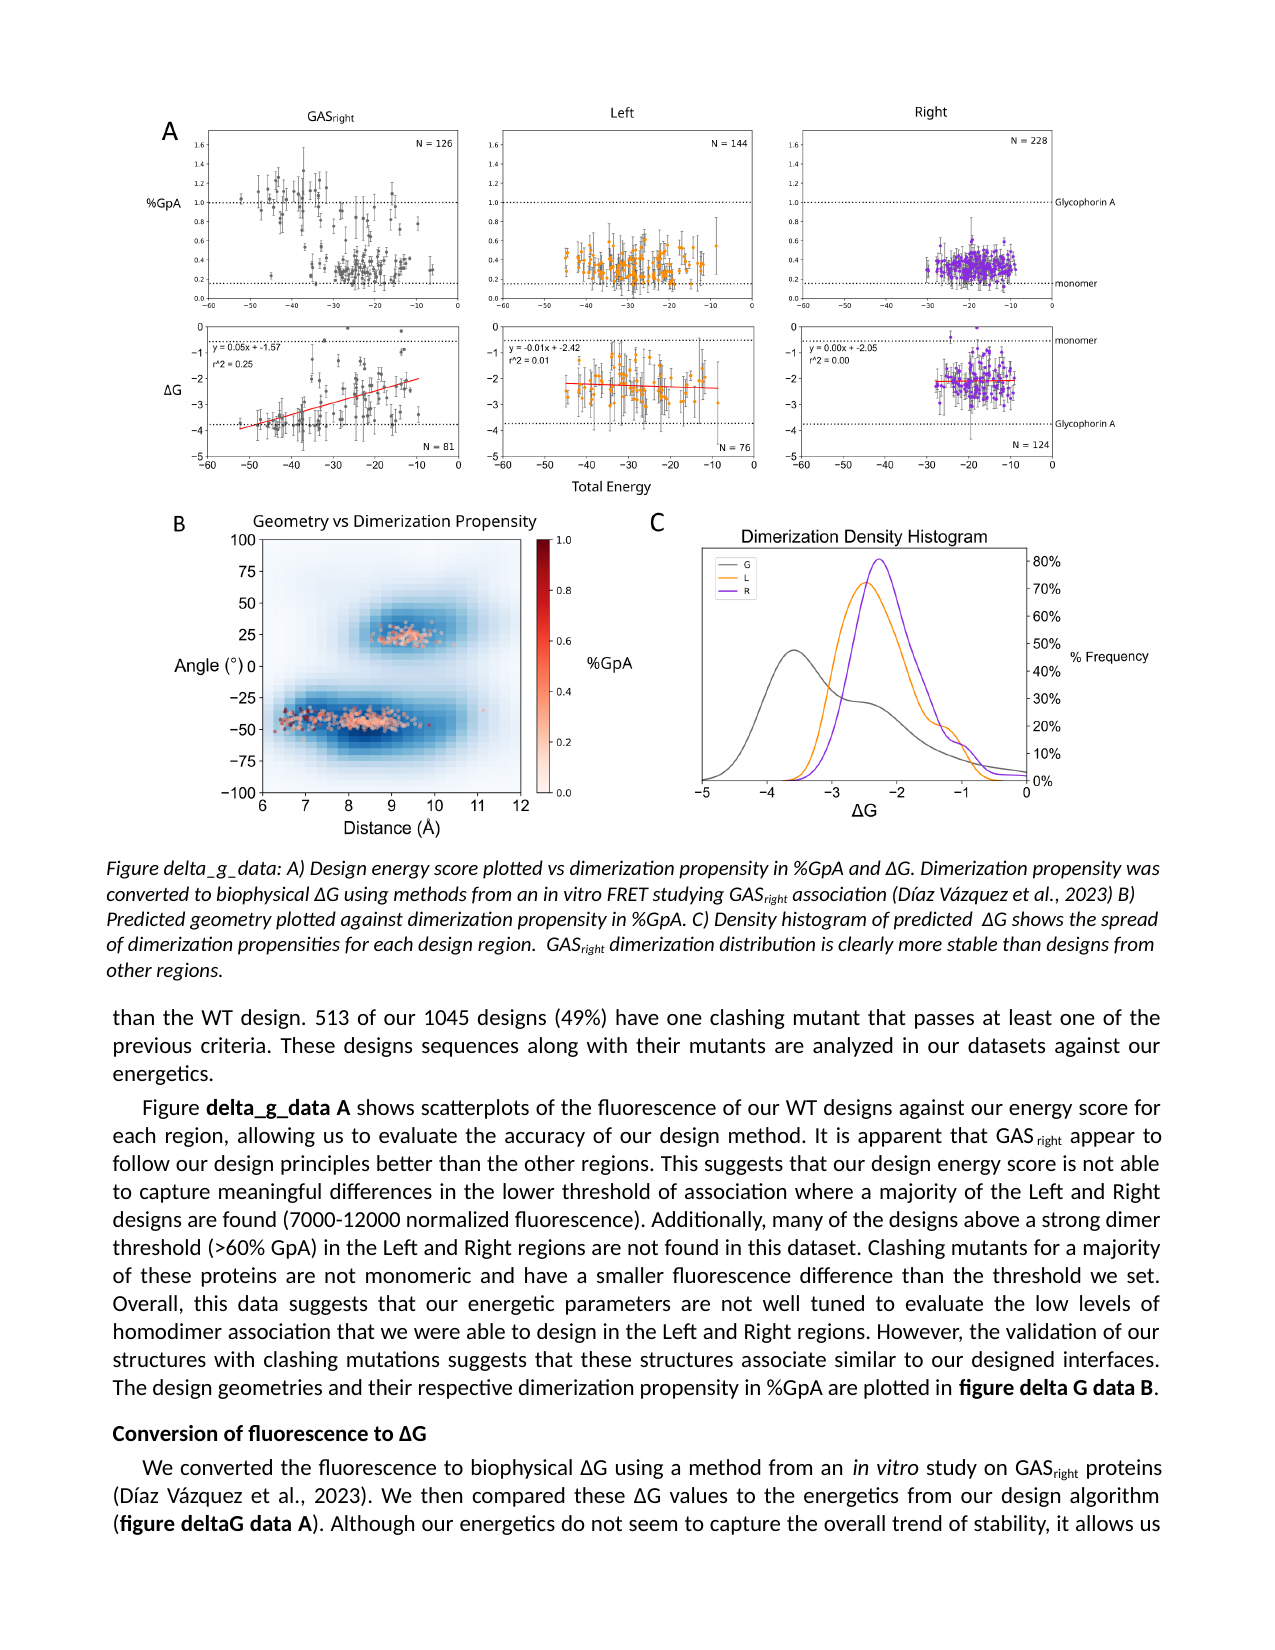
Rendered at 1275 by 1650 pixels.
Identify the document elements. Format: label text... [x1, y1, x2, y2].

text Figure delta_g_data: A) Design energy score plotted vs dimerization propensity in %GpA and ΔG. Dimerization propensity was converted to biophysical ΔG using methods from an in vitro FRET studying GASright association (Díaz Vázquez et al., 2023) B) Predicted geometry plotted against dimerization propensity in %GpA. C) Density histogram of predicted ΔG shows the spread of dimerization propensities for each design region. GASright dimerization distribution is clearly more stable than designs from other regions. [106, 805, 1178, 982]
picture [125, 98, 1158, 844]
text Figure delta_g_data A shows scatterplots of the fluorescence of our WT designs against our energy score for each region, allowing us to evaluate the accuracy of our design method. It is apparent that GASright appear to follow our design principles better than the other regions. This suggests that our design energy score is not able to capture meaningful differences in the lower threshold of association where a majority of the Left and Right designs are found (7000-12000 normalized fluorescence). Additionally, many of the designs above a strong dimer threshold (>60% GpA) in the Left and Right regions are not found in this dataset. Clashing mutants for a majority of these proteins are not monomeric and have a smaller fluorescence difference than the threshold we set. Overall, this data suggests that our energetic parameters are not well tuned to evaluate the low levels of homodimer association that we were able to design in the Left and Right regions. However, the validation of our structures with clashing mutations suggests that these structures associate similar to our designed interfaces. The design geometries and their respective dimerization propensity in %GpA are plotted in figure delta G data B. [112, 1093, 1162, 1401]
text We converted the fluorescence to biophysical ΔG using a method from an in vitro study on GASright proteins (Díaz Vázquez et al., 2023). We then compared these ΔG values to the energetics from our design algorithm (figure deltaG data A). Although our energetics do not seem to capture the overall trend of stability, it allows us [112, 1453, 1162, 1537]
subtitle Conversion of fluorescence to ΔG [112, 1419, 1162, 1447]
text than the WT design. 513 of our 1045 designs (49%) have one clashing mutant that passes at least one of the previous criteria. These designs sequences along with their mutants are analyzed in our datasets against our energetics. [112, 1003, 1162, 1087]
